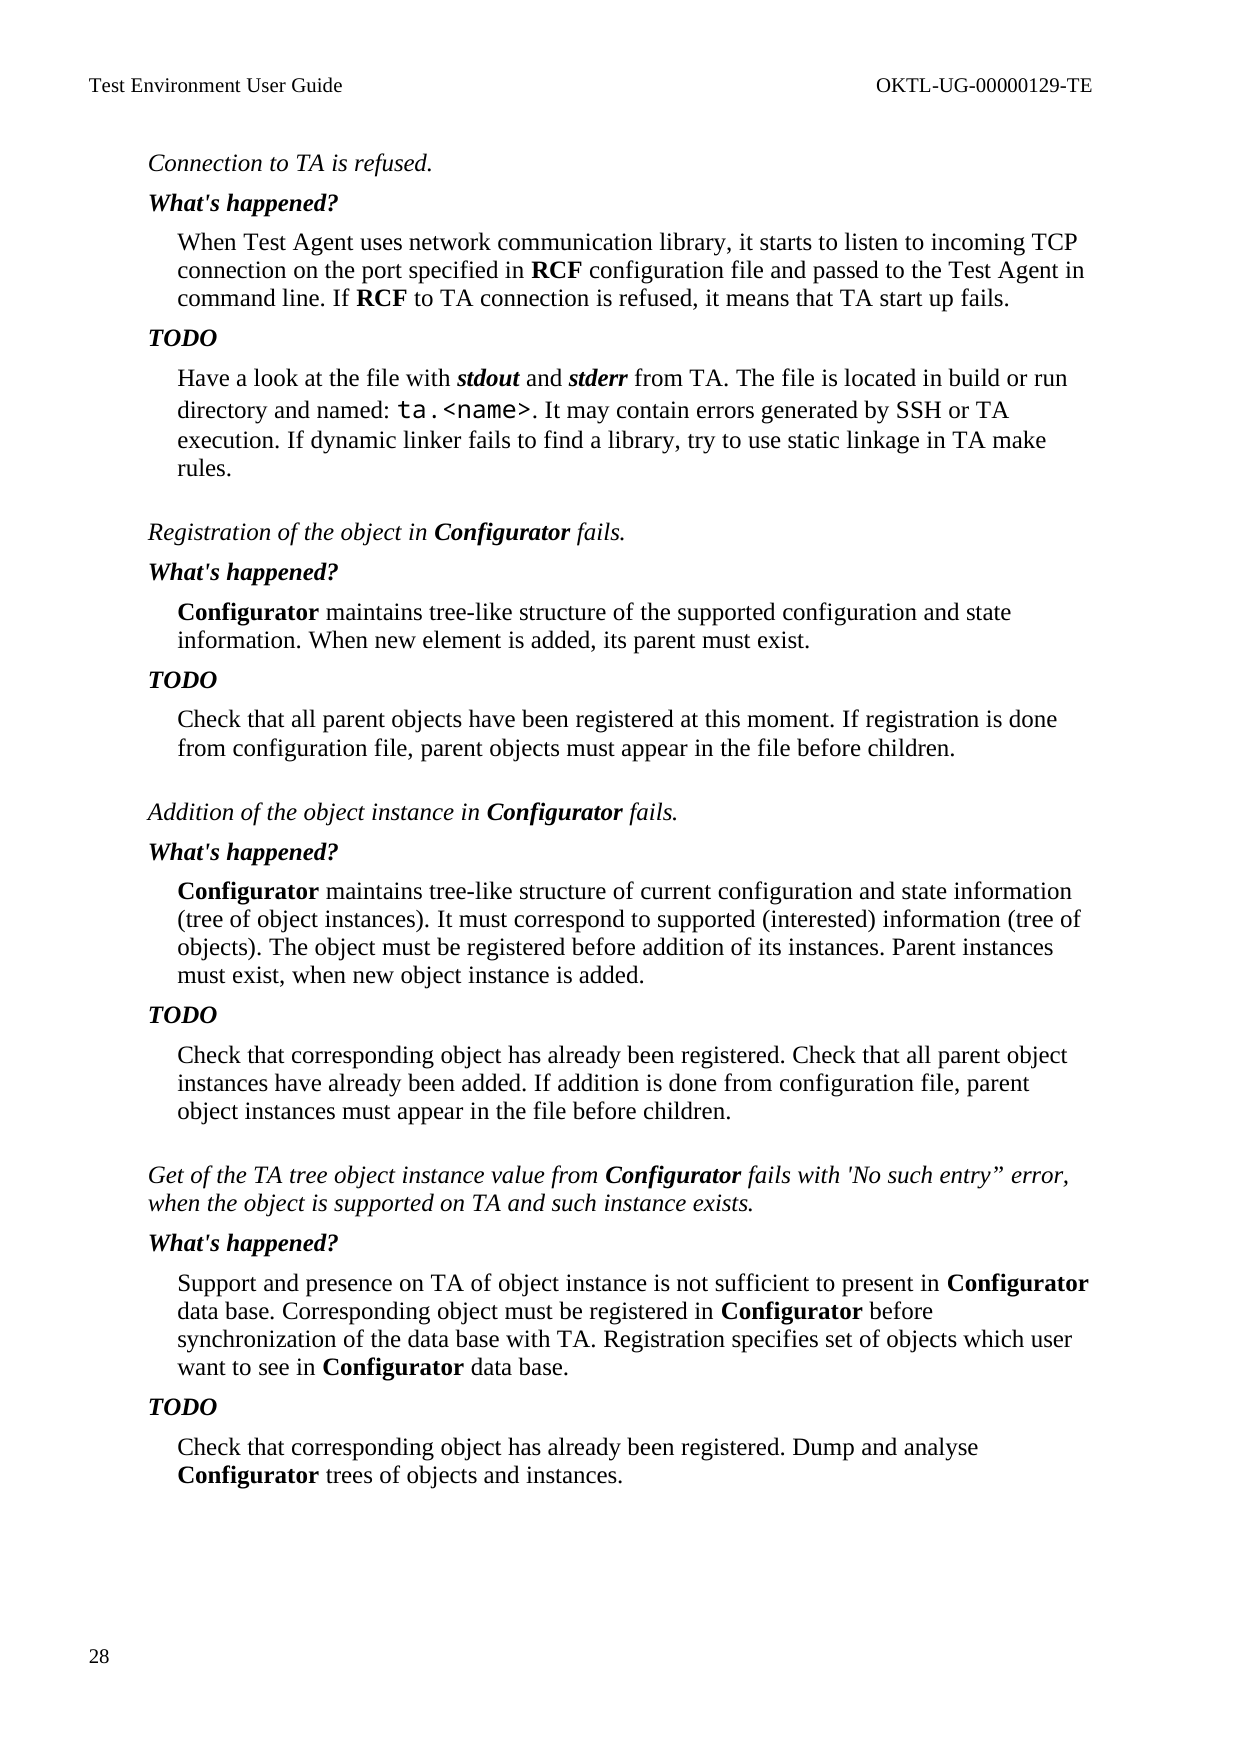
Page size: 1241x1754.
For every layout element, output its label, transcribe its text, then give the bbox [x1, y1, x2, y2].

text What's happened? [148, 558, 1093, 586]
text TODO [148, 1001, 1093, 1029]
text Configurator maintains tree-like structure of current configuration and state information (tree of object instances). It must correspond to supported (interested) information (tree of objects). The object must be registered before addition of its instances. Parent instances must exist, when new object instance is added. [177, 877, 1093, 989]
text TODO [148, 324, 1093, 352]
text Configurator maintains tree-like structure of the supported configuration and state information. When new element is added, its parent must exist. [177, 598, 1093, 654]
text What's happened? [148, 837, 1093, 866]
text Check that corresponding object has already been registered. Dump and analyse Configurator trees of objects and instances. [177, 1432, 1093, 1488]
text Have a look at the file with stdout and stderr from TA. The file is located in build or run directory and named: ta.<name>. It may contain errors generated by SSH or TA execution. If dynamic linker fails to find a library, try to use static linkage in TA make rules. [177, 364, 1093, 482]
text TODO [148, 1393, 1093, 1421]
text TODO [148, 666, 1093, 694]
text Support and presence on TA of object instance is not sufficient to present in Configurator data base. Corresponding object must be registered in Configurator before synchronization of the data base with TA. Registration specifies set of objects which user want to see in Configurator data base. [177, 1269, 1093, 1381]
text Addition of the object instance in Configurator fails. [148, 797, 1093, 826]
text Check that corresponding object has already been registered. Check that all parent object instances have already been added. If addition is done from configuration file, parent object instances must appear in the file before children. [177, 1041, 1093, 1125]
text What's happened? [148, 1229, 1093, 1257]
text Get of the TA tree object instance value from Configurator fails with 'No such entry” error, when the object is supported on TA and such instance exists. [148, 1161, 1093, 1217]
text What's happened? [148, 188, 1093, 217]
text When Test Agent uses network communication library, it starts to listen to incoming TCP connection on the port specified in RCF configuration file and passed to the Test Agent in command line. If RCF to TA connection is refused, it means that TA start up fails. [177, 228, 1093, 312]
text Registration of the object in Configurator fails. [148, 518, 1093, 546]
text Connection to TA is refused. [148, 148, 1093, 177]
text Check that all parent objects have been registered at this moment. If registration is done from configuration file, parent objects must appear in the file before children. [177, 705, 1093, 761]
